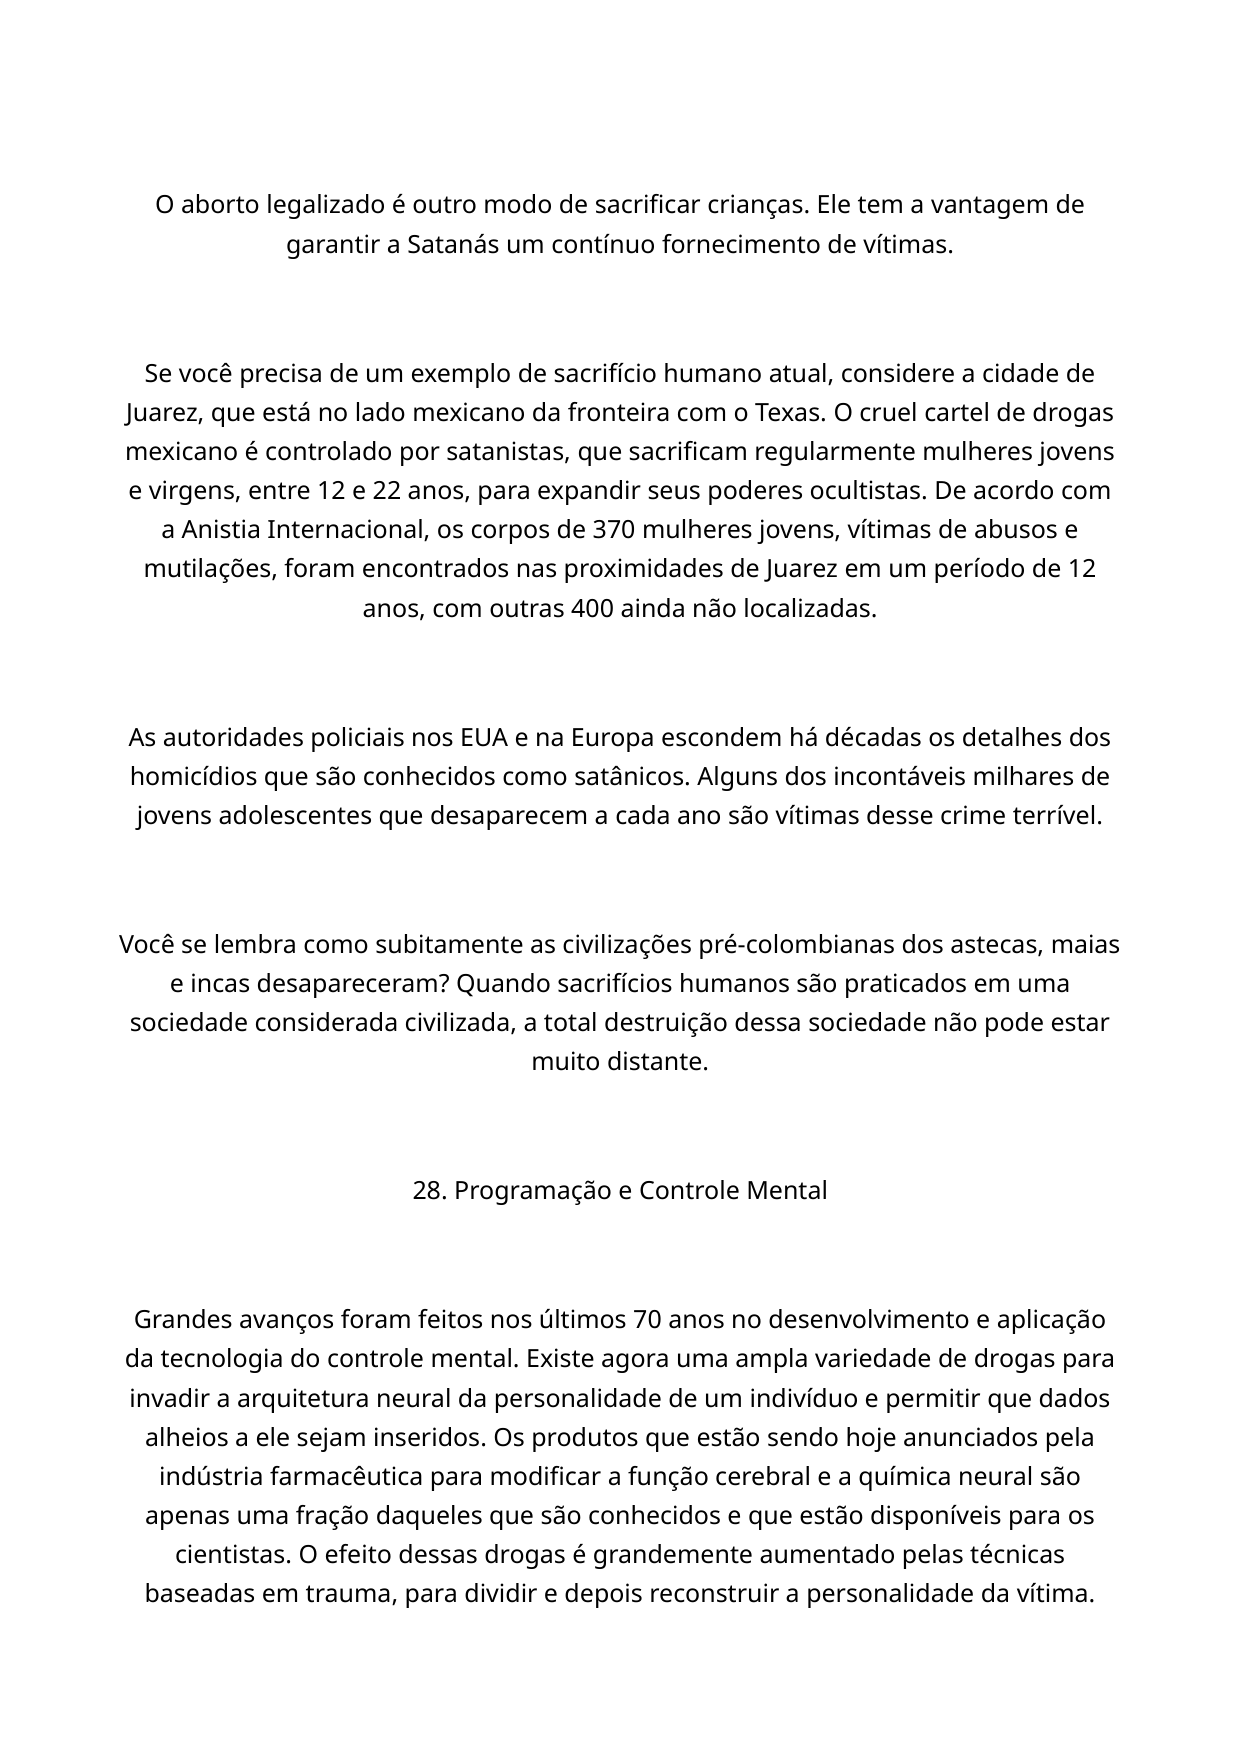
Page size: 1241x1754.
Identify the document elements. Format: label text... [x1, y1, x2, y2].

text O aborto legalizado é outro modo de sacrificar crianças. Ele tem a vantagem de garantir a Satanás um contínuo fornecimento de vítimas. [118, 187, 1122, 260]
text As autoridades policiais nos EUA e na Europa escondem há décadas os detalhes dos homicídios que são conhecidos como satânicos. Alguns dos incontáveis milhares de jovens adolescentes que desaparecem a cada ano são vítimas desse crime terrível. [118, 719, 1122, 832]
text Você se lembra como subitamente as civilizações pré-colombianas dos astecas, maias e incas desapareceram? Quando sacrifícios humanos são praticados em uma sociedade considerada civilizada, a total destruição dessa sociedade não pode estar muito distante. [118, 926, 1122, 1078]
text Se você precisa de um exemplo de sacrifício humano atual, considere a cidade de Juarez, que está no lado mexicano da fronteira com o Texas. O cruel cartel de drogas mexicano é controlado por satanistas, que sacrificam regularmente mulheres jovens e virgens, entre 12 e 22 anos, para expandir seus poderes ocultistas. De acordo com a Anistia Internacional, os corpos de 370 mulheres jovens, vítimas de abusos e mutilações, foram encontrados nas proximidades de Juarez em um período de 12 anos, com outras 400 ainda não localizadas. [118, 355, 1122, 624]
text 28. Programação e Controle Mental [118, 1173, 1122, 1207]
text Grandes avanços foram feitos nos últimos 70 anos no desenvolvimento e aplicação da tecnologia do controle mental. Existe agora uma ampla variedade de drogas para invadir a arquitetura neural da personalidade de um indivíduo e permitir que dados alheios a ele sejam inseridos. Os produtos que estão sendo hoje anunciados pela indústria farmacêutica para modificar a função cerebral e a química neural são apenas uma fração daqueles que são conhecidos e que estão disponíveis para os cientistas. O efeito dessas drogas é grandemente aumentado pelas técnicas baseadas em trauma, para dividir e depois reconstruir a personalidade da vítima. [118, 1302, 1122, 1610]
